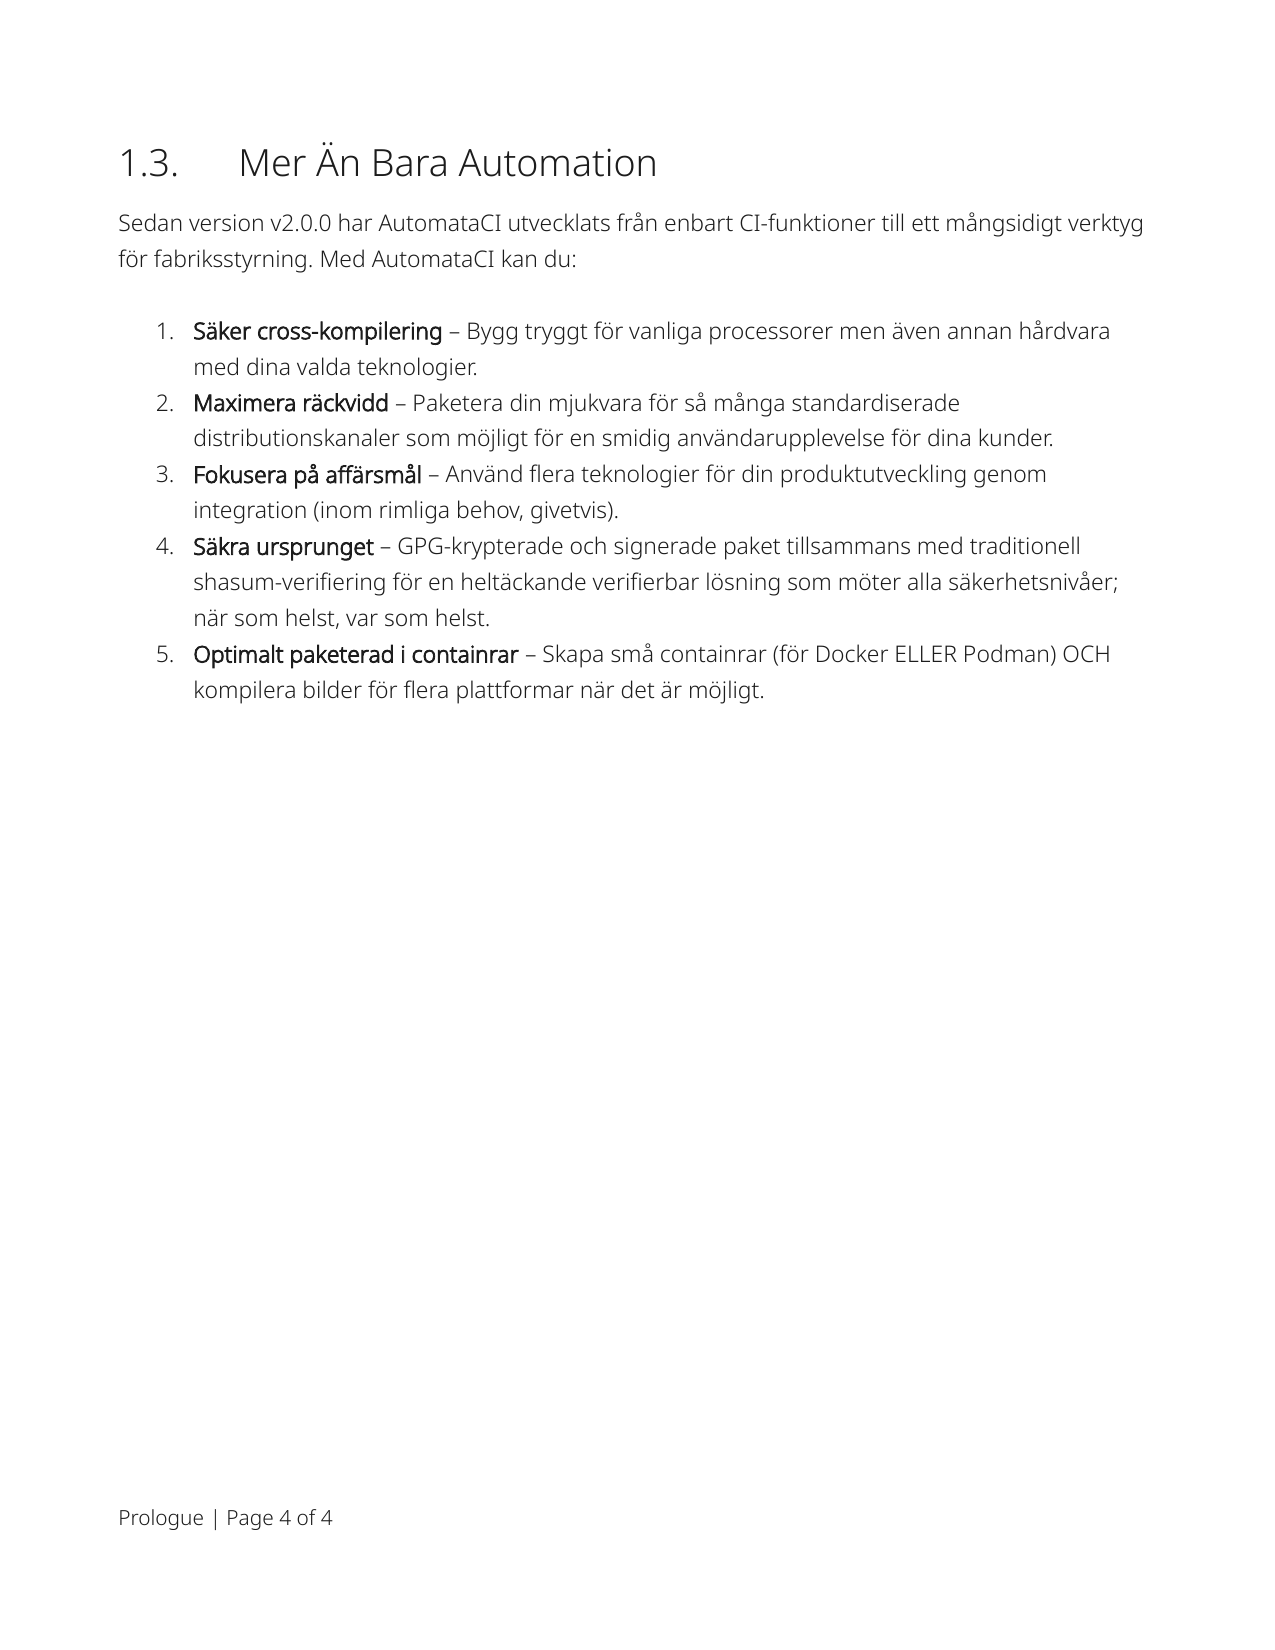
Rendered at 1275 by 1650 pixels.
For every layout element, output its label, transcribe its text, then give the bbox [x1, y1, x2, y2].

subtitle Mer Än Bara Automation [118, 136, 1157, 187]
list Maximera räckvidd – Paketera din mjukvara för så många standardiserade distributionskanaler som möjligt för en smidig användarupplevelse för dina kunder. [156, 386, 1157, 454]
list Säkra ursprunget – GPG-krypterade och signerade paket tillsammans med traditionell shasum-verifiering för en heltäckande verifierbar lösning som möter alla säkerhetsnivåer; när som helst, var som helst. [156, 530, 1157, 633]
list Fokusera på affärsmål – Använd flera teknologier för din produktutveckling genom integration (inom rimliga behov, givetvis). [156, 458, 1157, 526]
list Optimalt paketerad i containrar – Skapa små containrar (för Docker ELLER Podman) OCH kompilera bilder för flera plattformar när det är möjligt. [156, 638, 1157, 705]
text Sedan version v2.0.0 har AutomataCI utvecklats från enbart CI-funktioner till ett mångsidigt verktyg för fabriksstyrning. Med AutomataCI kan du: [118, 207, 1157, 274]
list Säker cross-kompilering – Bygg tryggt för vanliga processorer men även annan hårdvara med dina valda teknologier. [156, 314, 1157, 382]
